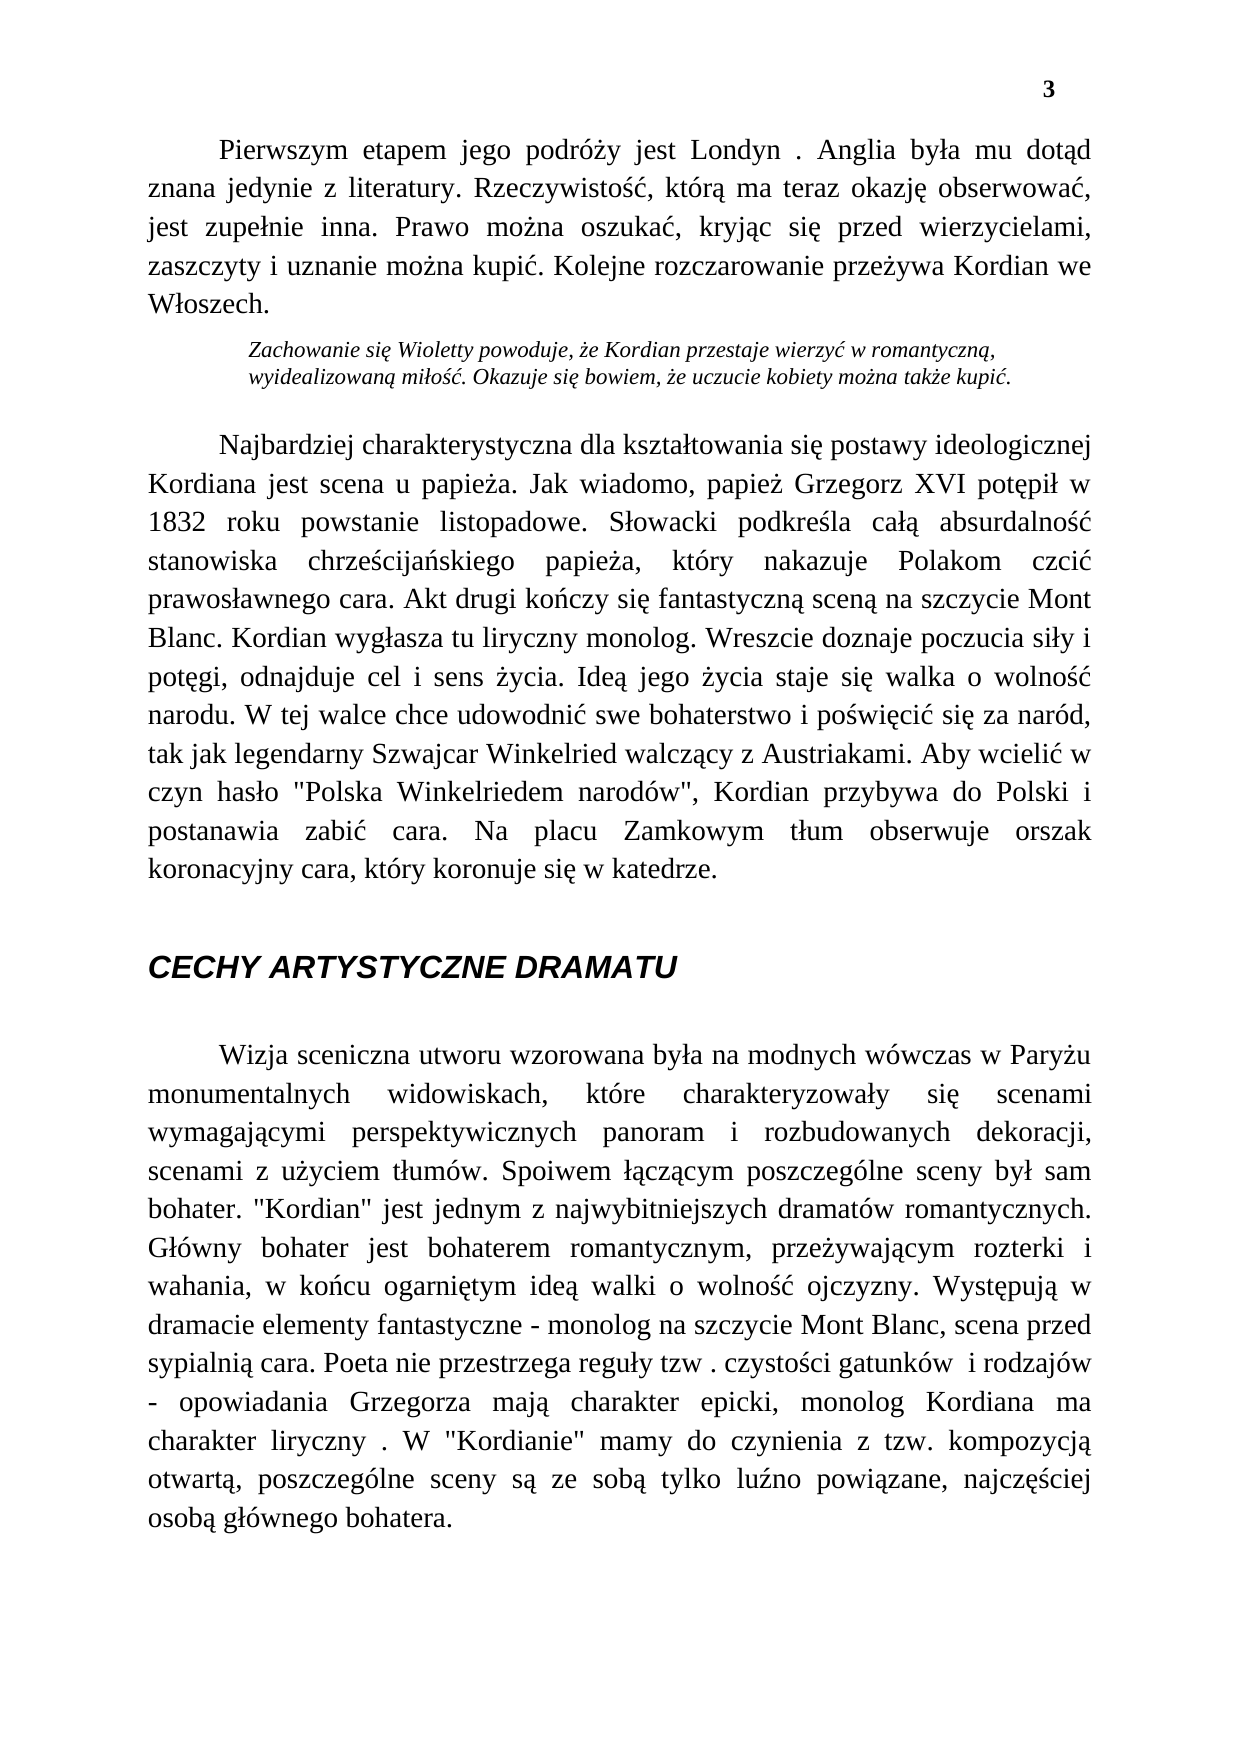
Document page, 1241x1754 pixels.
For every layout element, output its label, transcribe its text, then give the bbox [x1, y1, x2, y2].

text Wizja sceniczna utworu wzorowana była na modnych wówczas w Paryżu monumentalnych widowiskach, które charakteryzowały się scenami wymagającymi perspektywicznych panoram i rozbudowanych dekoracji, scenami z użyciem tłumów. Spoiwem łączącym poszczególne sceny był sam bohater. "Kordian" jest jednym z najwybitniejszych dramatów romantycznych. Główny bohater jest bohaterem romantycznym, przeżywającym rozterki i wahania, w końcu ogarniętym ideą walki o wolność ojczyzny. Występują w dramacie elementy fantastyczne - monolog na szczycie Mont Blanc, scena przed sypialnią cara. Poeta nie przestrzega reguły tzw . czystości gatunków i rodzajów - opowiadania Grzegorza mają charakter epicki, monolog Kordiana ma charakter liryczny . W "Kordianie" mamy do czynienia z tzw. kompozycją otwartą, poszczególne sceny są ze sobą tylko luźno powiązane, najczęściej osobą głównego bohatera. [148, 1037, 1092, 1533]
text Zachowanie się Wioletty powoduje, że Kordian przestaje wierzyć w romantyczną, wyidealizowaną miłość. Okazuje się bowiem, że uczucie kobiety można także kupić. [248, 337, 1092, 389]
text Pierwszym etapem jego podróży jest Londyn . Anglia była mu dotąd znana jedynie z literatury. Rzeczywistość, którą ma teraz okazję obserwować, jest zupełnie inna. Prawo można oszukać, kryjąc się przed wierzycielami, zaszczyty i uznanie można kupić. Kolejne rozczarowanie przeżywa Kordian we Włoszech. [148, 132, 1092, 320]
subtitle CECHY ARTYSTYCZNE DRAMATU [148, 948, 1092, 985]
text Najbardziej charakterystyczna dla kształtowania się postawy ideologicznej Kordiana jest scena u papieża. Jak wiadomo, papież Grzegorz XVI potępił w 1832 roku powstanie listopadowe. Słowacki podkreśla całą absurdalność stanowiska chrześcijańskiego papieża, który nakazuje Polakom czcić prawosławnego cara. Akt drugi kończy się fantastyczną sceną na szczycie Mont Blanc. Kordian wygłasza tu liryczny monolog. Wreszcie doznaje poczucia siły i potęgi, odnajduje cel i sens życia. Ideą jego życia staje się walka o wolność narodu. W tej walce chce udowodnić swe bohaterstwo i poświęcić się za naród, tak jak legendarny Szwajcar Winkelried walczący z Austriakami. Aby wcielić w czyn hasło "Polska Winkelriedem narodów", Kordian przybywa do Polski i postanawia zabić cara. Na placu Zamkowym tłum obserwuje orszak koronacyjny cara, który koronuje się w katedrze. [148, 427, 1092, 885]
